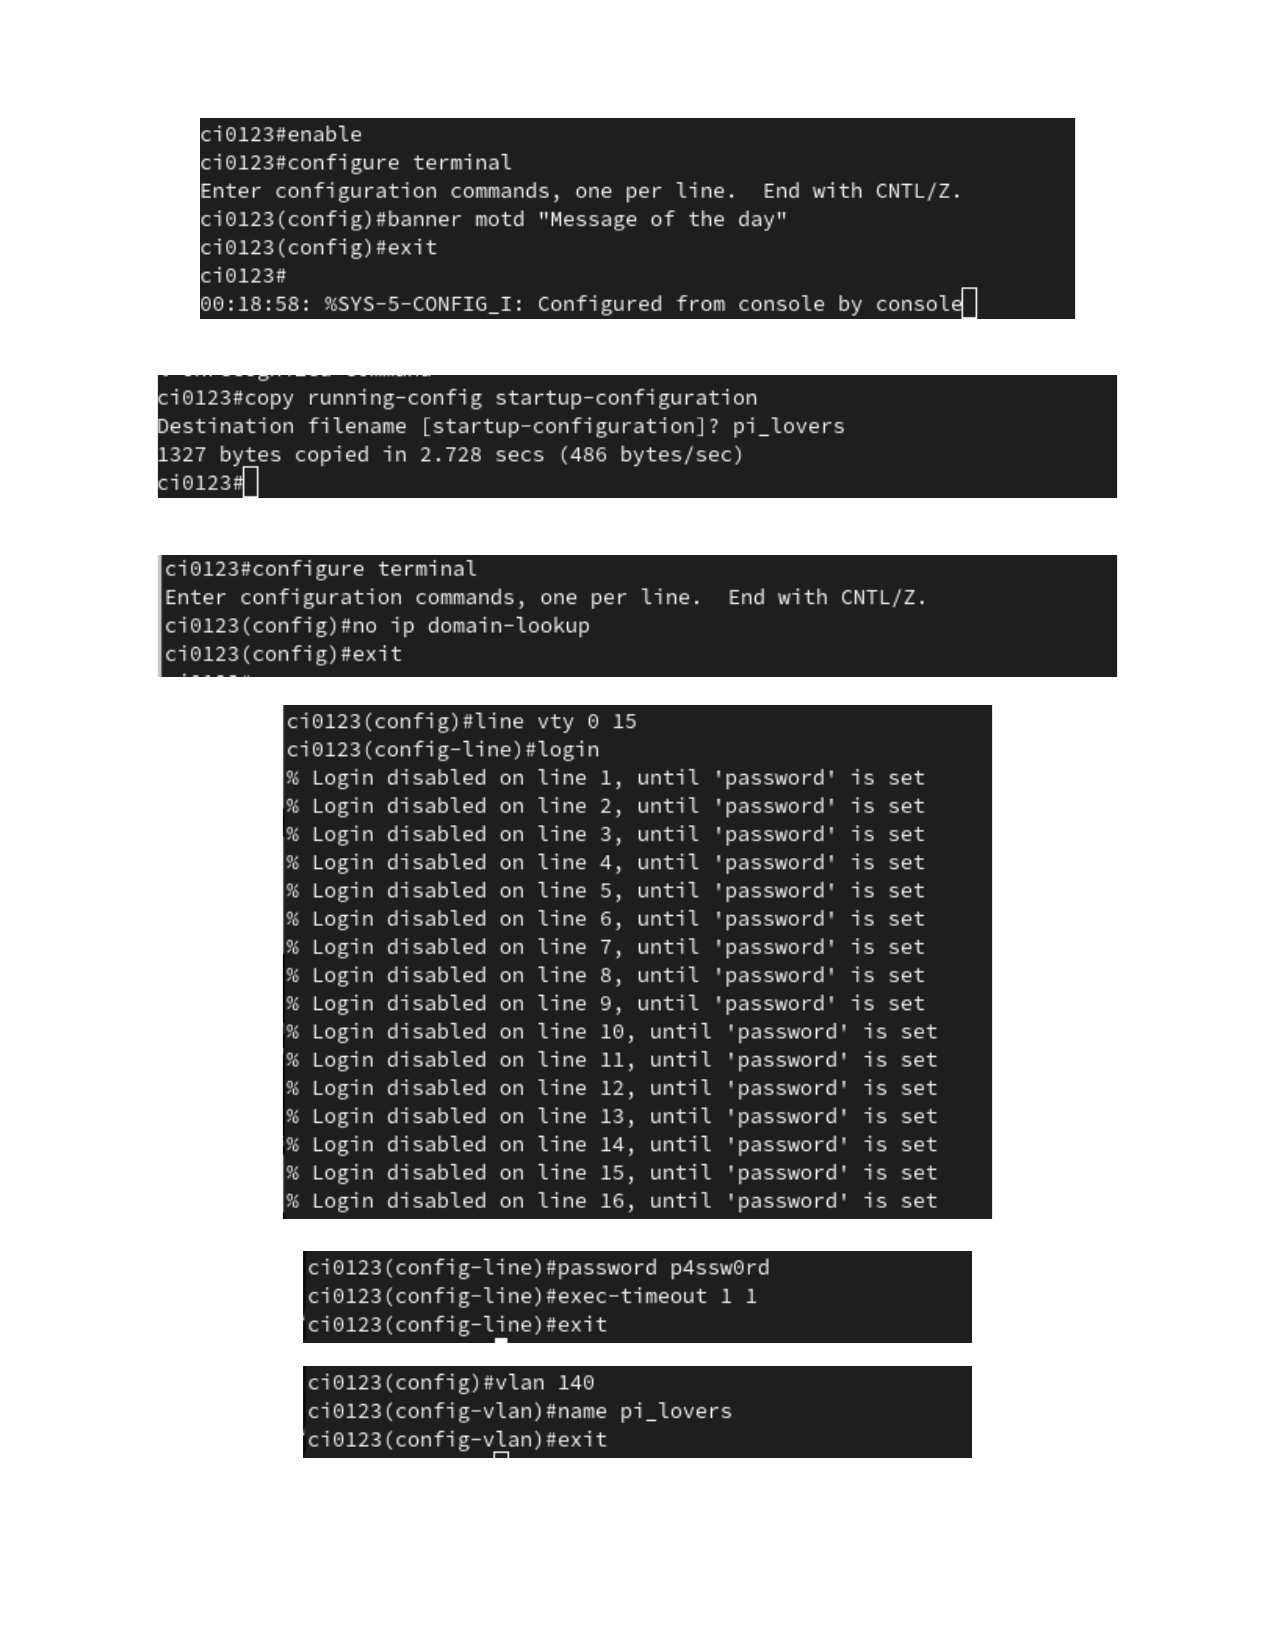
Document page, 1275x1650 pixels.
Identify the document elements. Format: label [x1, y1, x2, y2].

picture [157, 555, 1118, 677]
picture [200, 118, 1075, 319]
picture [282, 705, 993, 1219]
picture [157, 375, 1118, 498]
picture [303, 1366, 972, 1458]
picture [303, 1251, 972, 1343]
